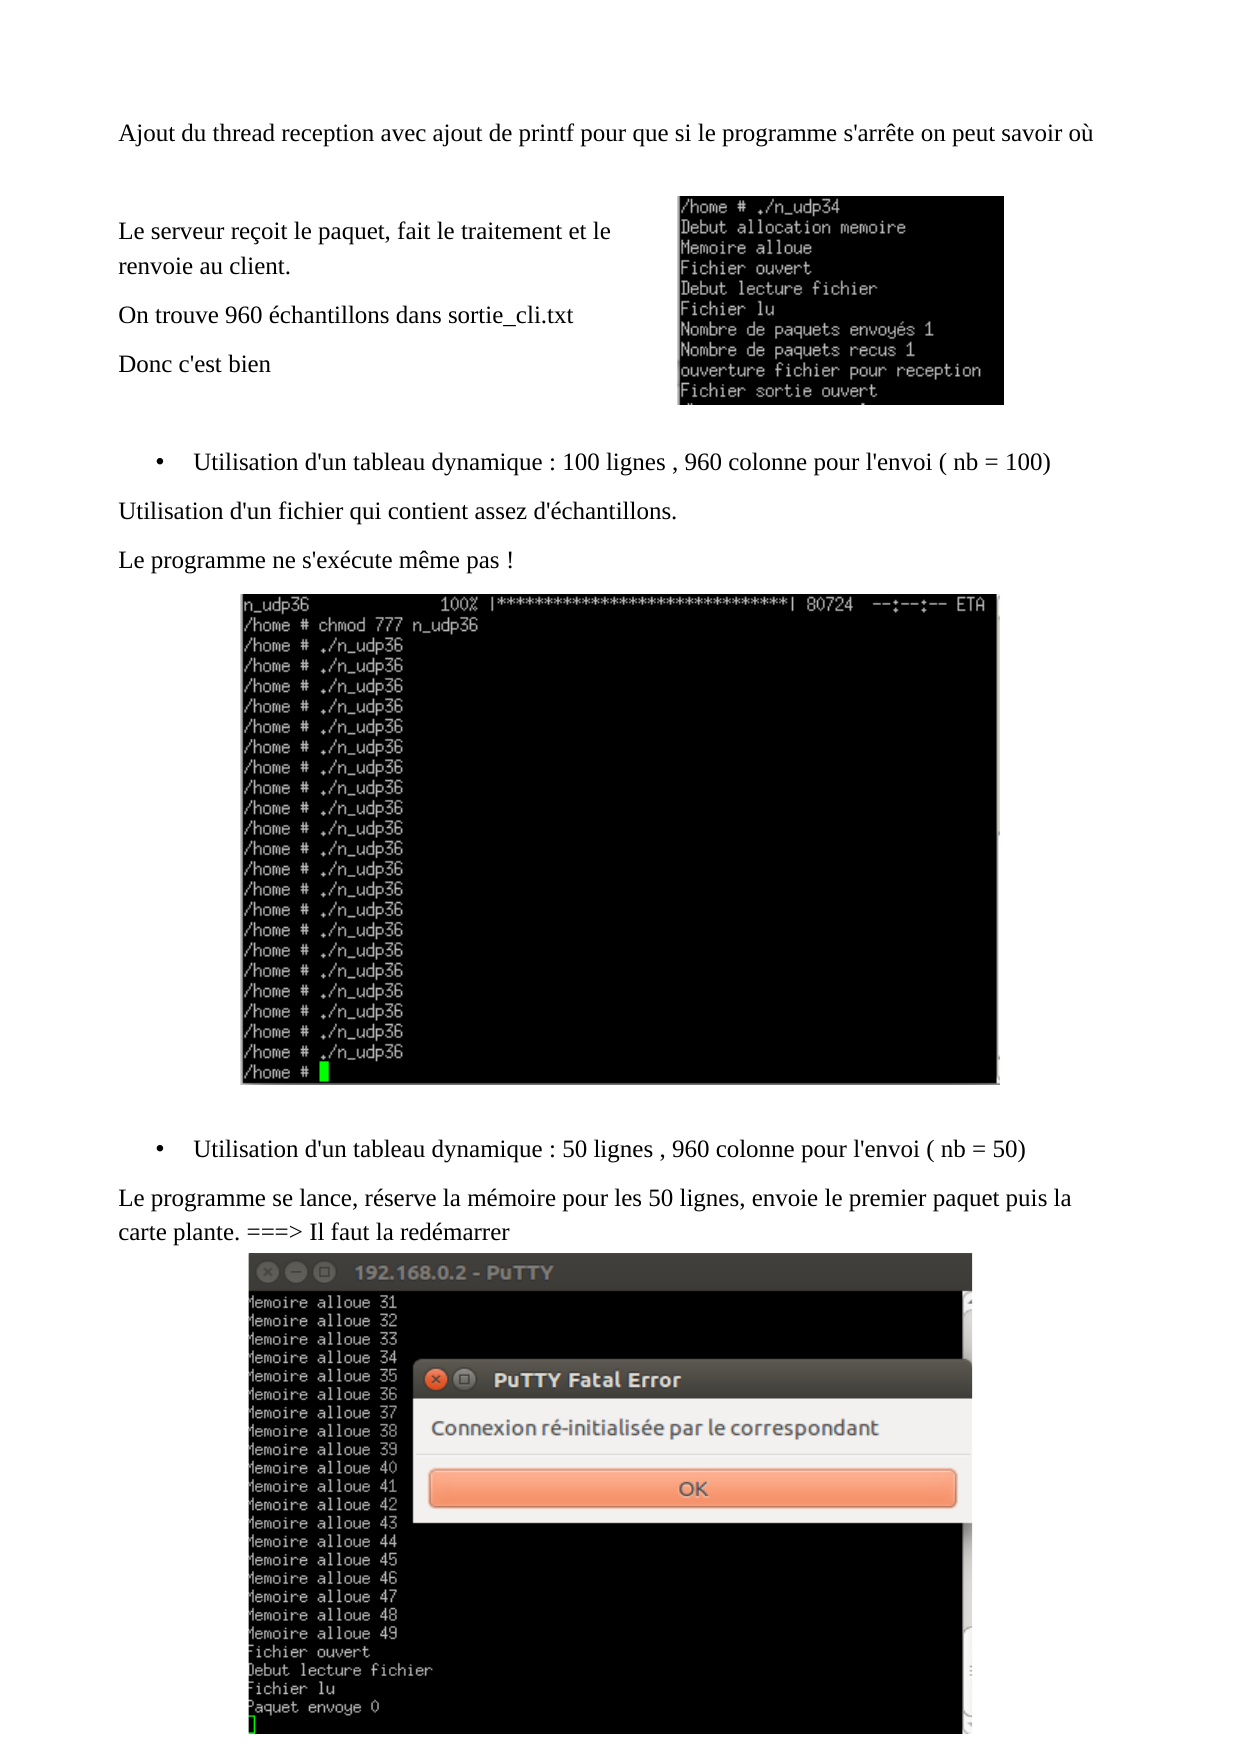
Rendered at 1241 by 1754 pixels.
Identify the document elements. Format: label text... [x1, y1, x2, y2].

text Utilisation d'un fichier qui contient assez d'échantillons. [118, 496, 1122, 525]
list Utilisation d'un tableau dynamique : 50 lignes , 960 colonne pour l'envoi ( nb = 50) [156, 1134, 1122, 1163]
text Donc c'est bien [118, 349, 677, 378]
text [1004, 300, 1122, 328]
text [1004, 216, 1122, 279]
picture [248, 1253, 973, 1734]
text On trouve 960 échantillons dans sortie_cli.txt [118, 300, 677, 328]
text [1004, 349, 1122, 378]
list Utilisation d'un tableau dynamique : 100 lignes , 960 colonne pour l'envoi ( nb = 100) [156, 447, 1122, 476]
picture [677, 196, 1004, 405]
text Le serveur reçoit le paquet, fait le traitement et le renvoie au client. [118, 216, 677, 279]
text Ajout du thread reception avec ajout de printf pour que si le programme s'arrête on peut savoir où [118, 118, 1122, 147]
picture [240, 594, 1000, 1085]
text Le programme ne s'exécute même pas ! [118, 545, 1122, 574]
text Le programme se lance, réserve la mémoire pour les 50 lignes, envoie le premier paquet puis la carte plante. ===> Il faut la redémarrer [118, 1183, 1122, 1246]
